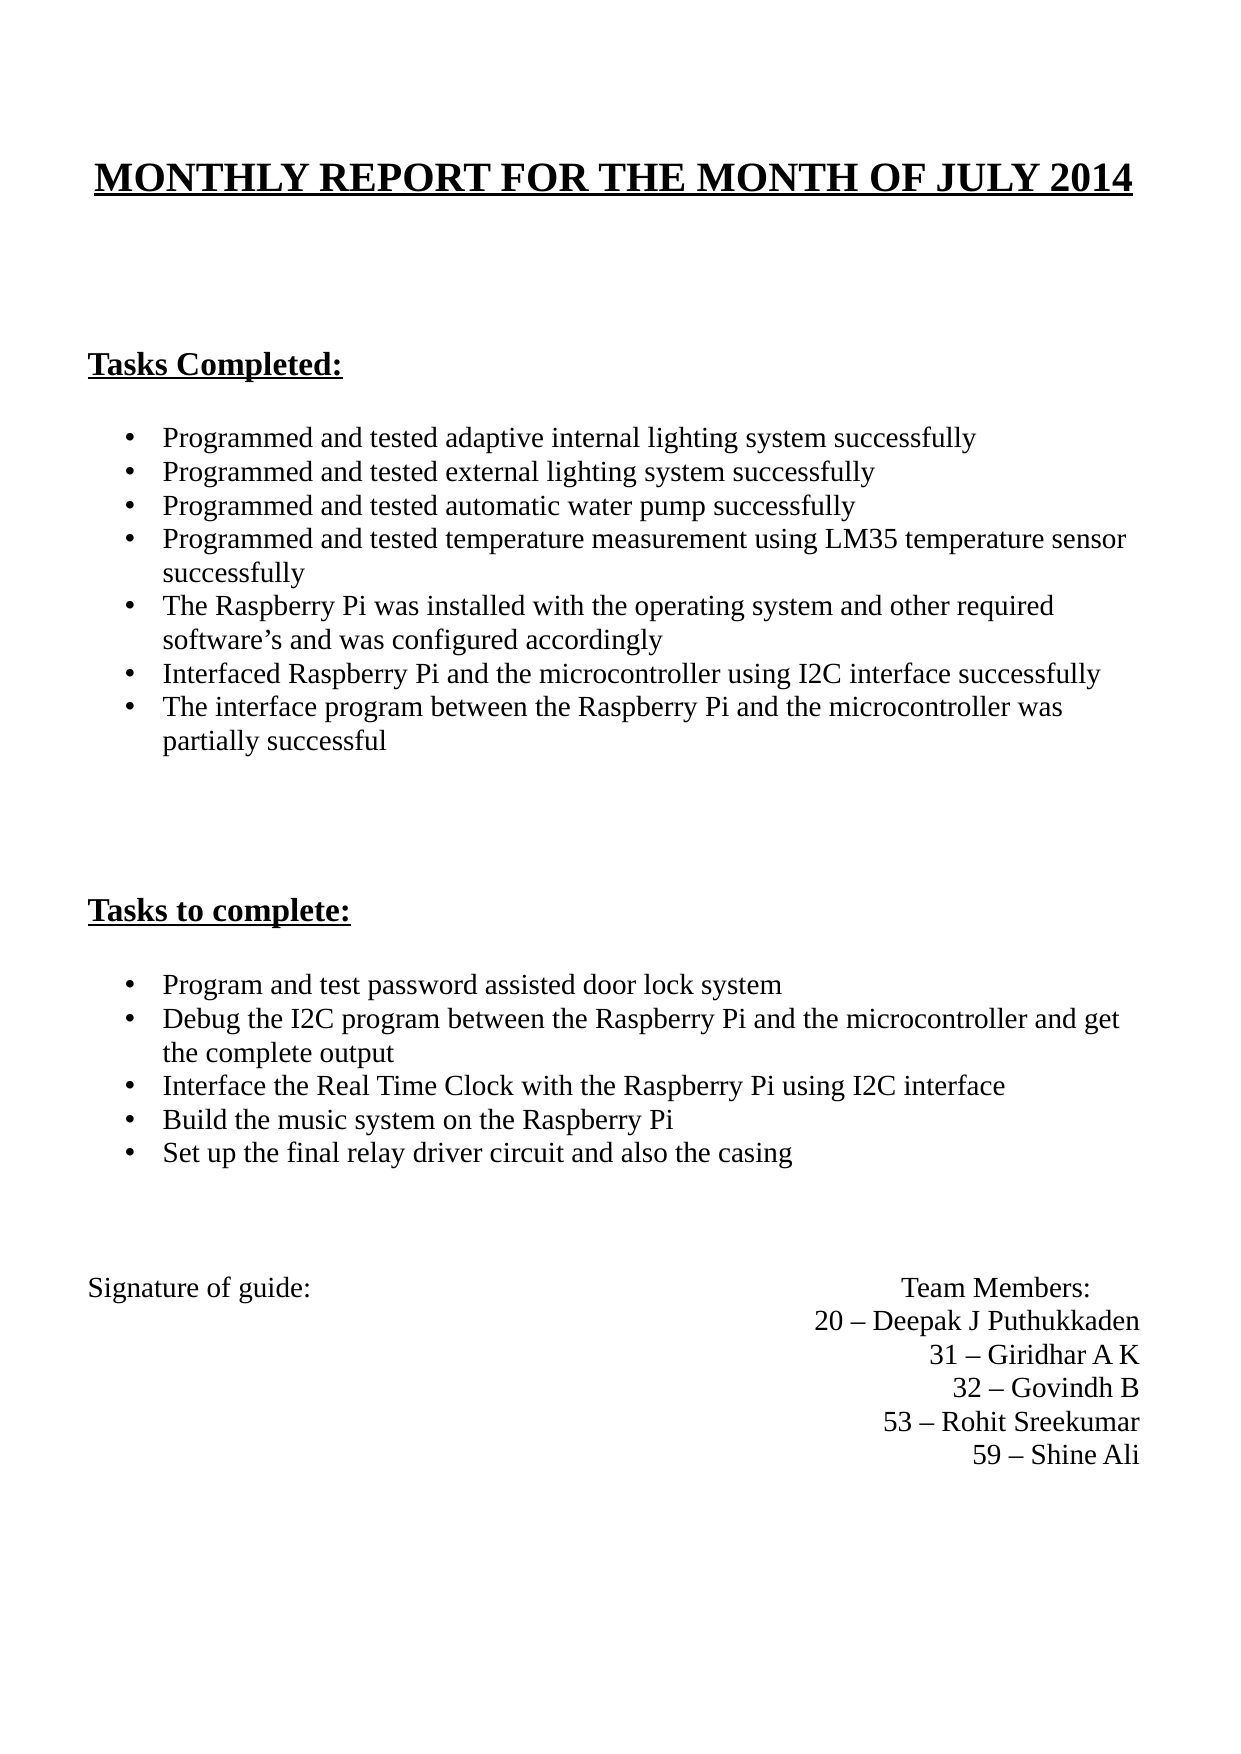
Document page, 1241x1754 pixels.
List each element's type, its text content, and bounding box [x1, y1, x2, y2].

list Interface the Real Time Clock with the Raspberry Pi using I2C interface [125, 1068, 1139, 1102]
list The Raspberry Pi was installed with the operating system and other required software’s and was configured accordingly [125, 588, 1139, 656]
text 53 – Rohit Sreekumar [87, 1404, 1139, 1437]
list Debug the I2C program between the Raspberry Pi and the microcontroller and get the complete output [125, 1001, 1139, 1068]
list Programmed and tested adaptive internal lighting system successfully [125, 420, 1139, 454]
text MONTHLY REPORT FOR THE MONTH OF JULY 2014 [87, 152, 1139, 200]
text Tasks to complete: [87, 891, 1139, 929]
text Tasks Completed: [87, 344, 1139, 382]
list Build the music system on the Raspberry Pi [125, 1102, 1139, 1136]
list Programmed and tested automatic water pump successfully [125, 488, 1139, 521]
text 20 – Deepak J Puthukkaden [87, 1303, 1139, 1337]
list Program and test password assisted door lock system [125, 967, 1139, 1001]
text 32 – Govindh B [87, 1370, 1139, 1404]
text 31 – Giridhar A K [87, 1337, 1139, 1370]
list Interfaced Raspberry Pi and the microcontroller using I2C interface successfully [125, 656, 1139, 689]
list Programmed and tested external lighting system successfully [125, 454, 1139, 488]
text Signature of guide: Team Members: [87, 1270, 1139, 1303]
list Set up the final relay driver circuit and also the casing [125, 1136, 1139, 1169]
list The interface program between the Raspberry Pi and the microcontroller was partially successful [125, 689, 1139, 757]
list Programmed and tested temperature measurement using LM35 temperature sensor successfully [125, 521, 1139, 588]
text 59 – Shine Ali [87, 1437, 1139, 1471]
